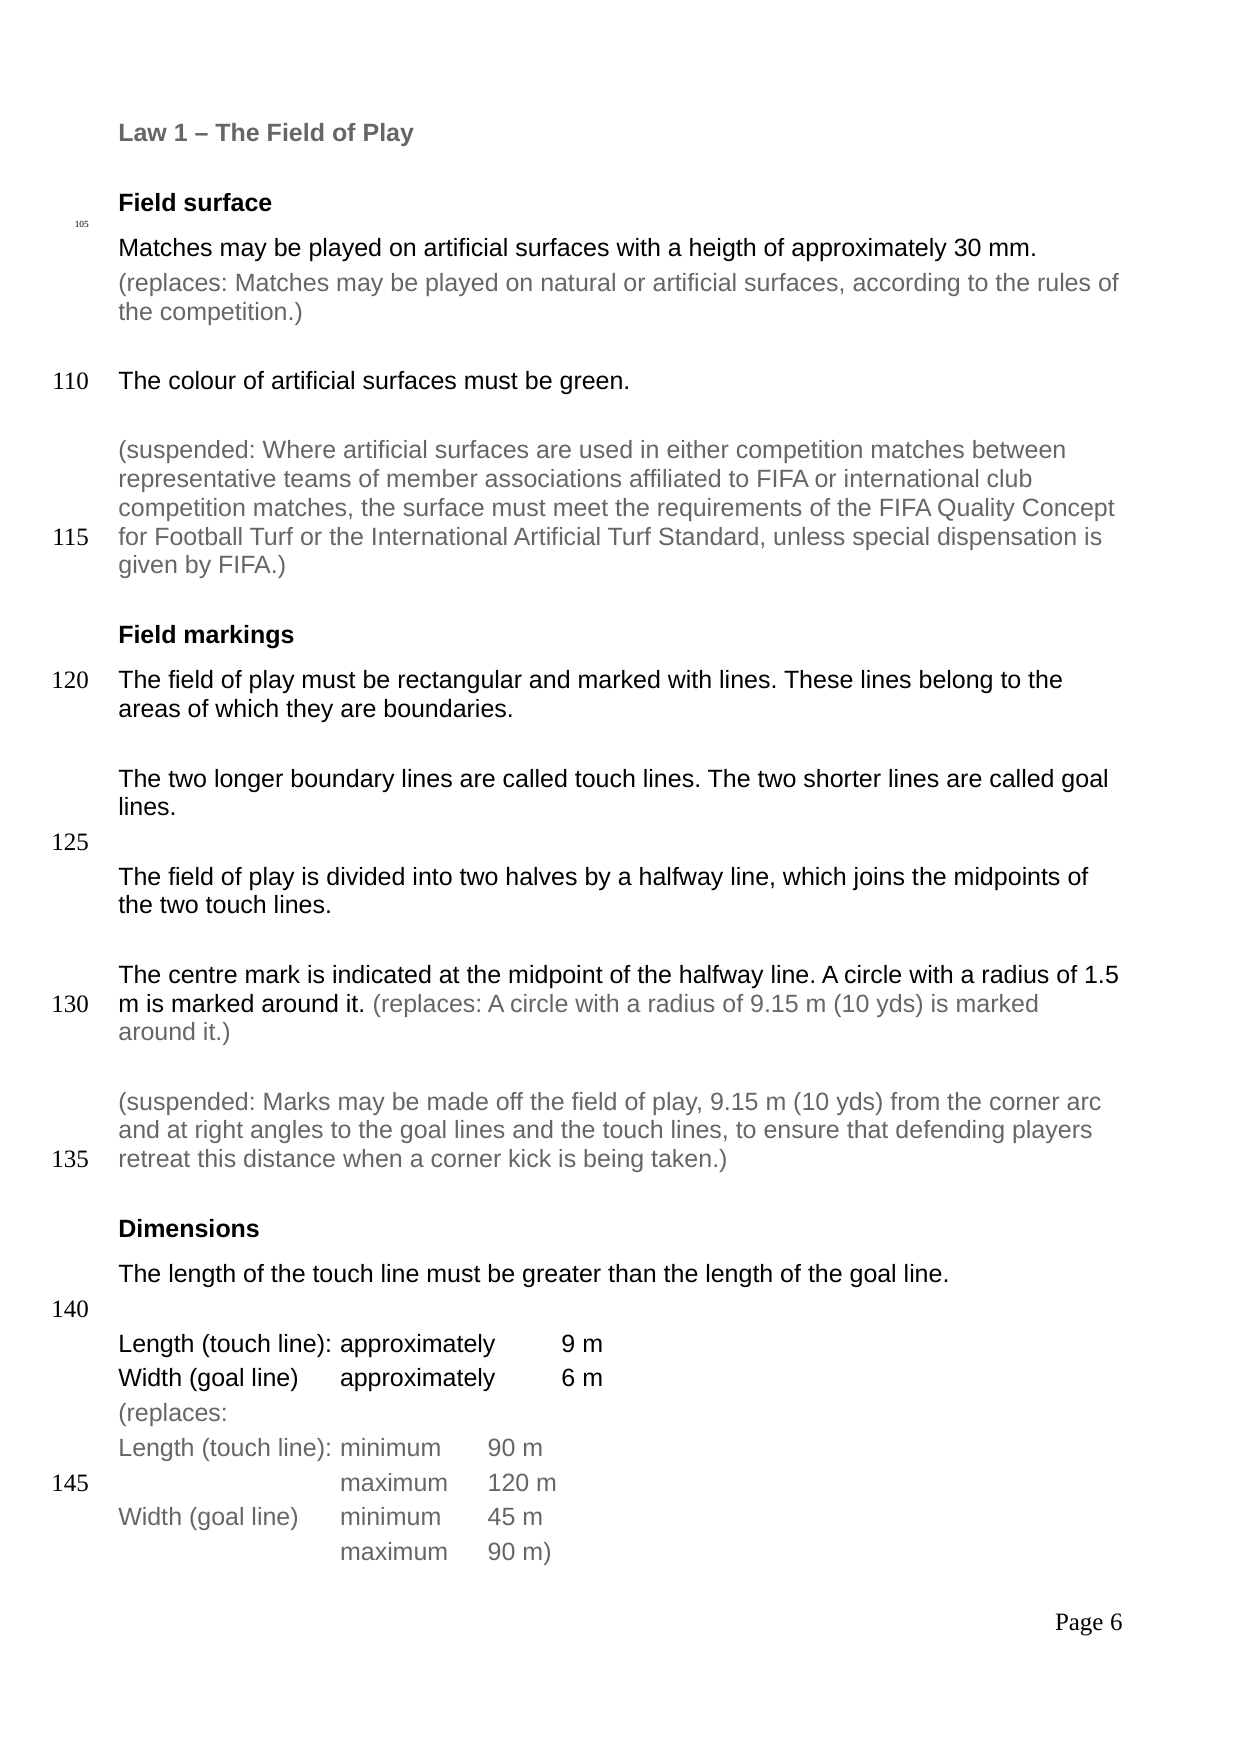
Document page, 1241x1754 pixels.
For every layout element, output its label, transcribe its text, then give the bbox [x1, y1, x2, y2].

text Law 1 – The Field of Play [118, 118, 1122, 147]
text The length of the touch line must be greater than the length of the goal line. [118, 1248, 1122, 1288]
text Width (goal line) minimum 45 m [118, 1502, 1122, 1531]
text (replaces: Matches may be played on natural or artificial surfaces, according to the rules of the competition.) [118, 268, 1122, 325]
text Field surface [118, 187, 1122, 216]
text Field markings [118, 620, 1122, 648]
text (replaces: [118, 1398, 1122, 1427]
text Length (touch line): approximately 9 m [118, 1329, 1122, 1357]
text maximum 90 m) [118, 1537, 1122, 1566]
text Matches may be played on artificial surfaces with a heigth of approximately 30 mm. [118, 222, 1122, 262]
text maximum 120 m [118, 1467, 1122, 1496]
text The centre mark is indicated at the midpoint of the halfway line. A circle with a radius of 1.5 m is marked around it. (replaces: A circle with a radius of 9.15 m (10 yds) is marked around it.) [118, 960, 1122, 1046]
text Length (touch line): minimum 90 m [118, 1433, 1122, 1462]
text The field of play must be rectangular and marked with lines. These lines belong to the areas of which they are boundaries. [118, 654, 1122, 723]
text The field of play is divided into two halves by a halfway line, which joins the midpoints of the two touch lines. [118, 862, 1122, 919]
text (suspended: Where artificial surfaces are used in either competition matches between representative teams of member associations affiliated to FIFA or international club competition matches, the surface must meet the requirements of the FIFA Quality Concept for Football Turf or the International Artificial Turf Standard, unless special dispensation is given by FIFA.) [118, 435, 1122, 579]
text The colour of artificial surfaces must be green. [118, 366, 1122, 395]
text (suspended: Marks may be made off the field of play, 9.15 m (10 yds) from the corner arc and at right angles to the goal lines and the touch lines, to ensure that defending players retreat this distance when a corner kick is being taken.) [118, 1087, 1122, 1173]
text Width (goal line) approximately 6 m [118, 1363, 1122, 1392]
text The two longer boundary lines are called touch lines. The two shorter lines are called goal lines. [118, 764, 1122, 821]
text Dimensions [118, 1214, 1122, 1242]
